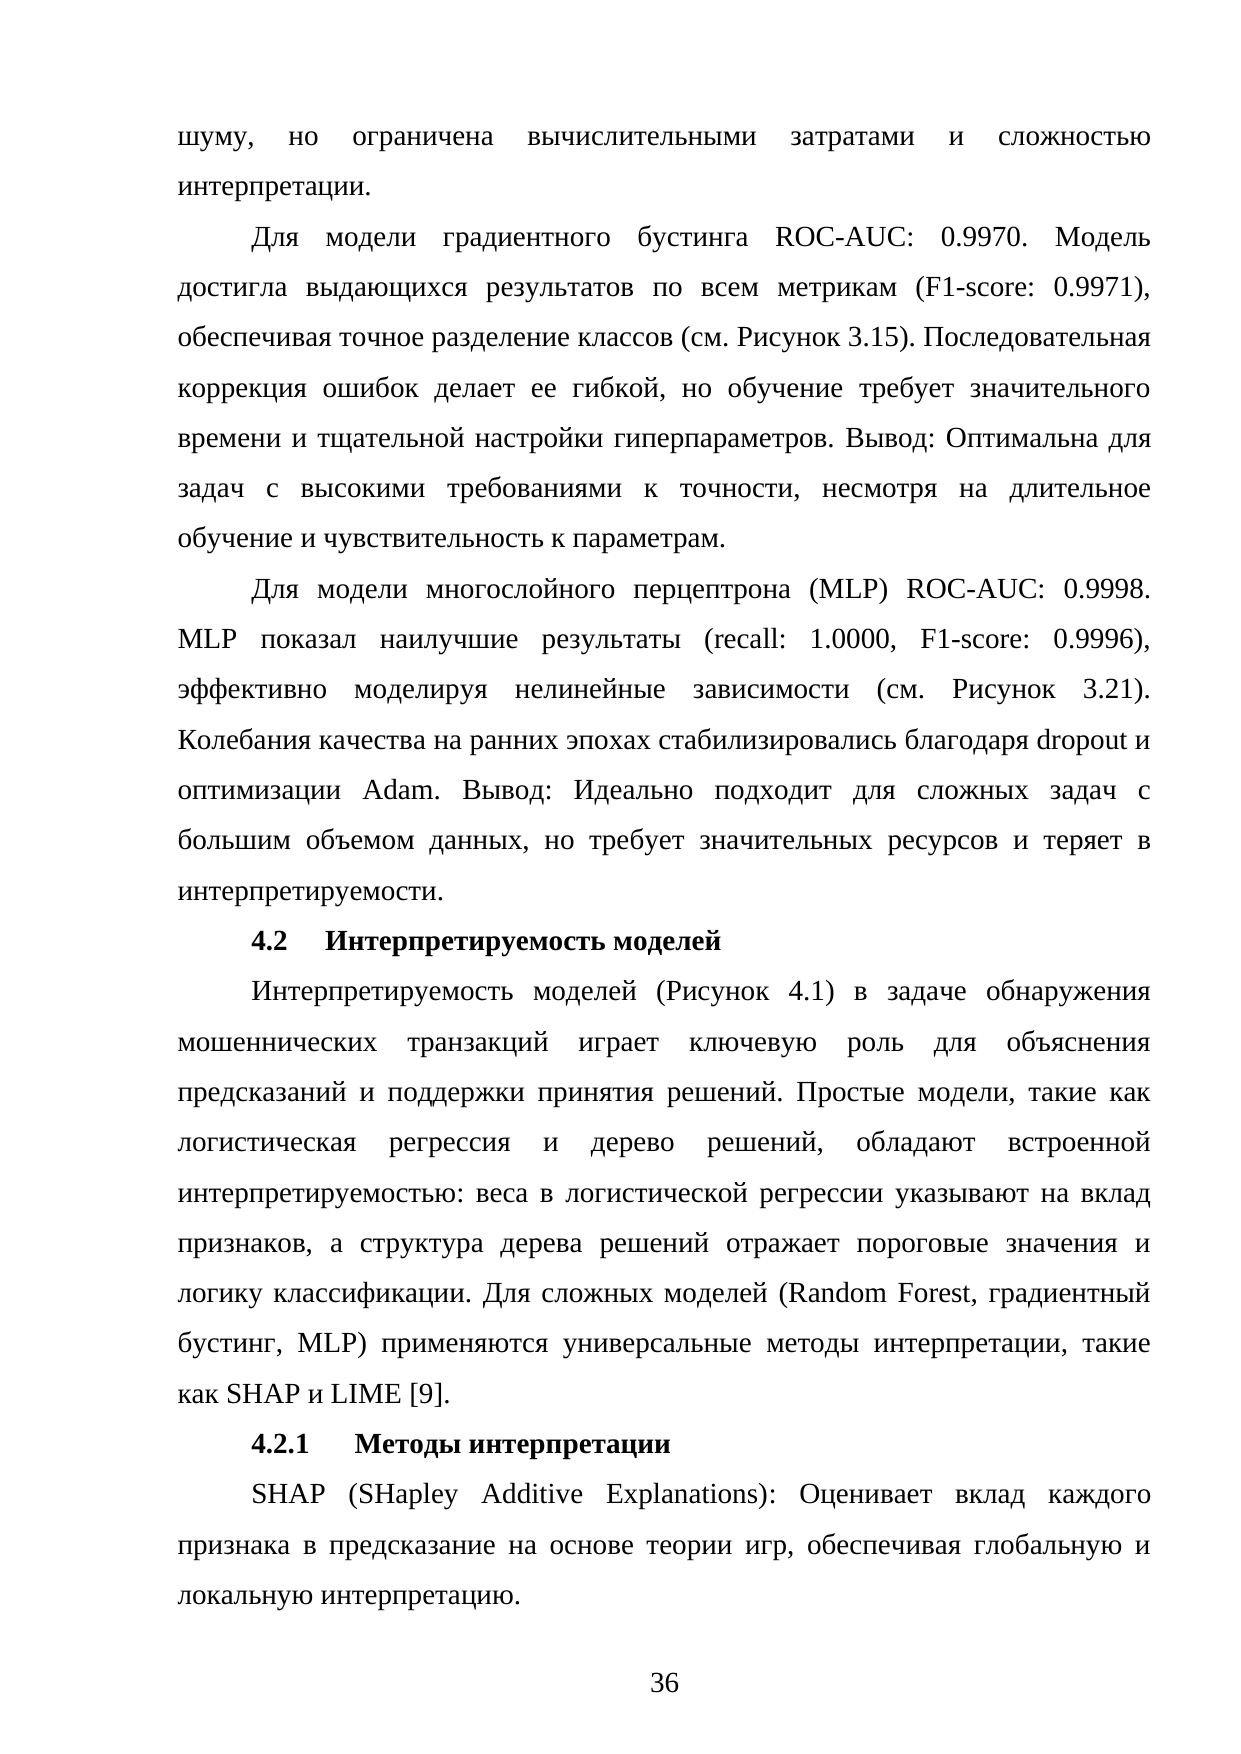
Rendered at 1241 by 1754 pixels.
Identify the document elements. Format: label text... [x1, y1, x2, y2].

subtitle Интерпретируемость моделей [177, 923, 1152, 957]
text шуму, но ограничена вычислительными затратами и сложностью интерпретации. [177, 118, 1152, 202]
text Для модели многослойного перцептрона (MLP) ROC-AUC: 0.9998. MLP показал наилучшие результаты (recall: 1.0000, F1-score: 0.9996), эффективно моделируя нелинейные зависимости (см. Рисунок 3.21). Колебания качества на ранних эпохах стабилизировались благодаря dropout и оптимизации Adam. Вывод: Идеально подходит для сложных задач с большим объемом данных, но требует значительных ресурсов и теряет в интерпретируемости. [177, 571, 1152, 906]
text Для модели градиентного бустинга ROC-AUC: 0.9970. Модель достигла выдающихся результатов по всем метрикам (F1-score: 0.9971), обеспечивая точное разделение классов (см. Рисунок 3.15). Последовательная коррекция ошибок делает ее гибкой, но обучение требует значительного времени и тщательной настройки гиперпараметров. Вывод: Оптимальна для задач с высокими требованиями к точности, несмотря на длительное обучение и чувствительность к параметрам. [177, 219, 1152, 554]
subtitle Методы интерпретации [177, 1426, 1152, 1460]
text Интерпретируемость моделей (Рисунок 4.1) в задаче обнаружения мошеннических транзакций играет ключевую роль для объяснения предсказаний и поддержки принятия решений. Простые модели, такие как логистическая регрессия и дерево решений, обладают встроенной интерпретируемостью: веса в логистической регрессии указывают на вклад признаков, а структура дерева решений отражает пороговые значения и логику классификации. Для сложных моделей (Random Forest, градиентный бустинг, MLP) применяются универсальные методы интерпретации, такие как SHAP и LIME [9]. [177, 973, 1152, 1409]
text SHAP (SHapley Additive Explanations): Оценивает вклад каждого признака в предсказание на основе теории игр, обеспечивая глобальную и локальную интерпретацию. [177, 1477, 1152, 1611]
